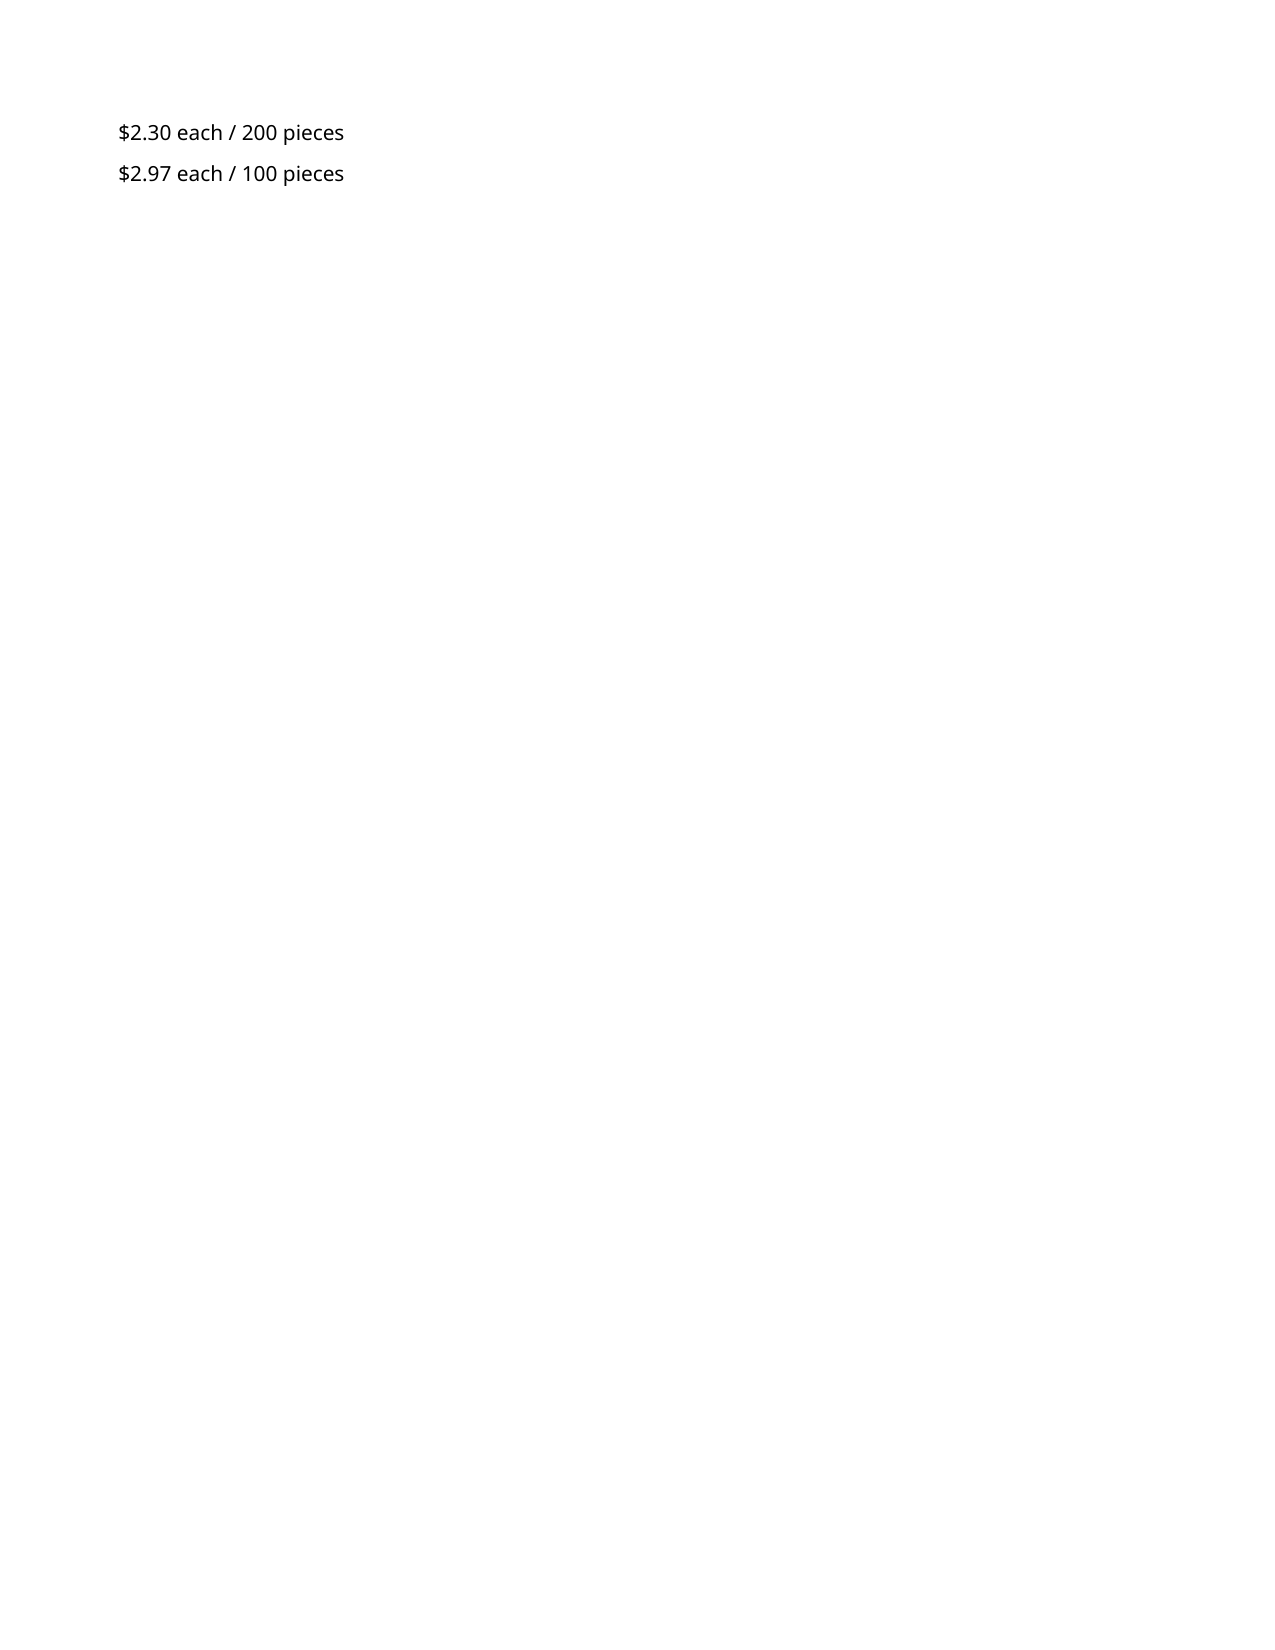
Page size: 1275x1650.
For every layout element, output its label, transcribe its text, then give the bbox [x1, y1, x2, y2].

text $2.30 each / 200 pieces [118, 118, 1157, 147]
text $2.97 each / 100 pieces [118, 159, 1157, 187]
